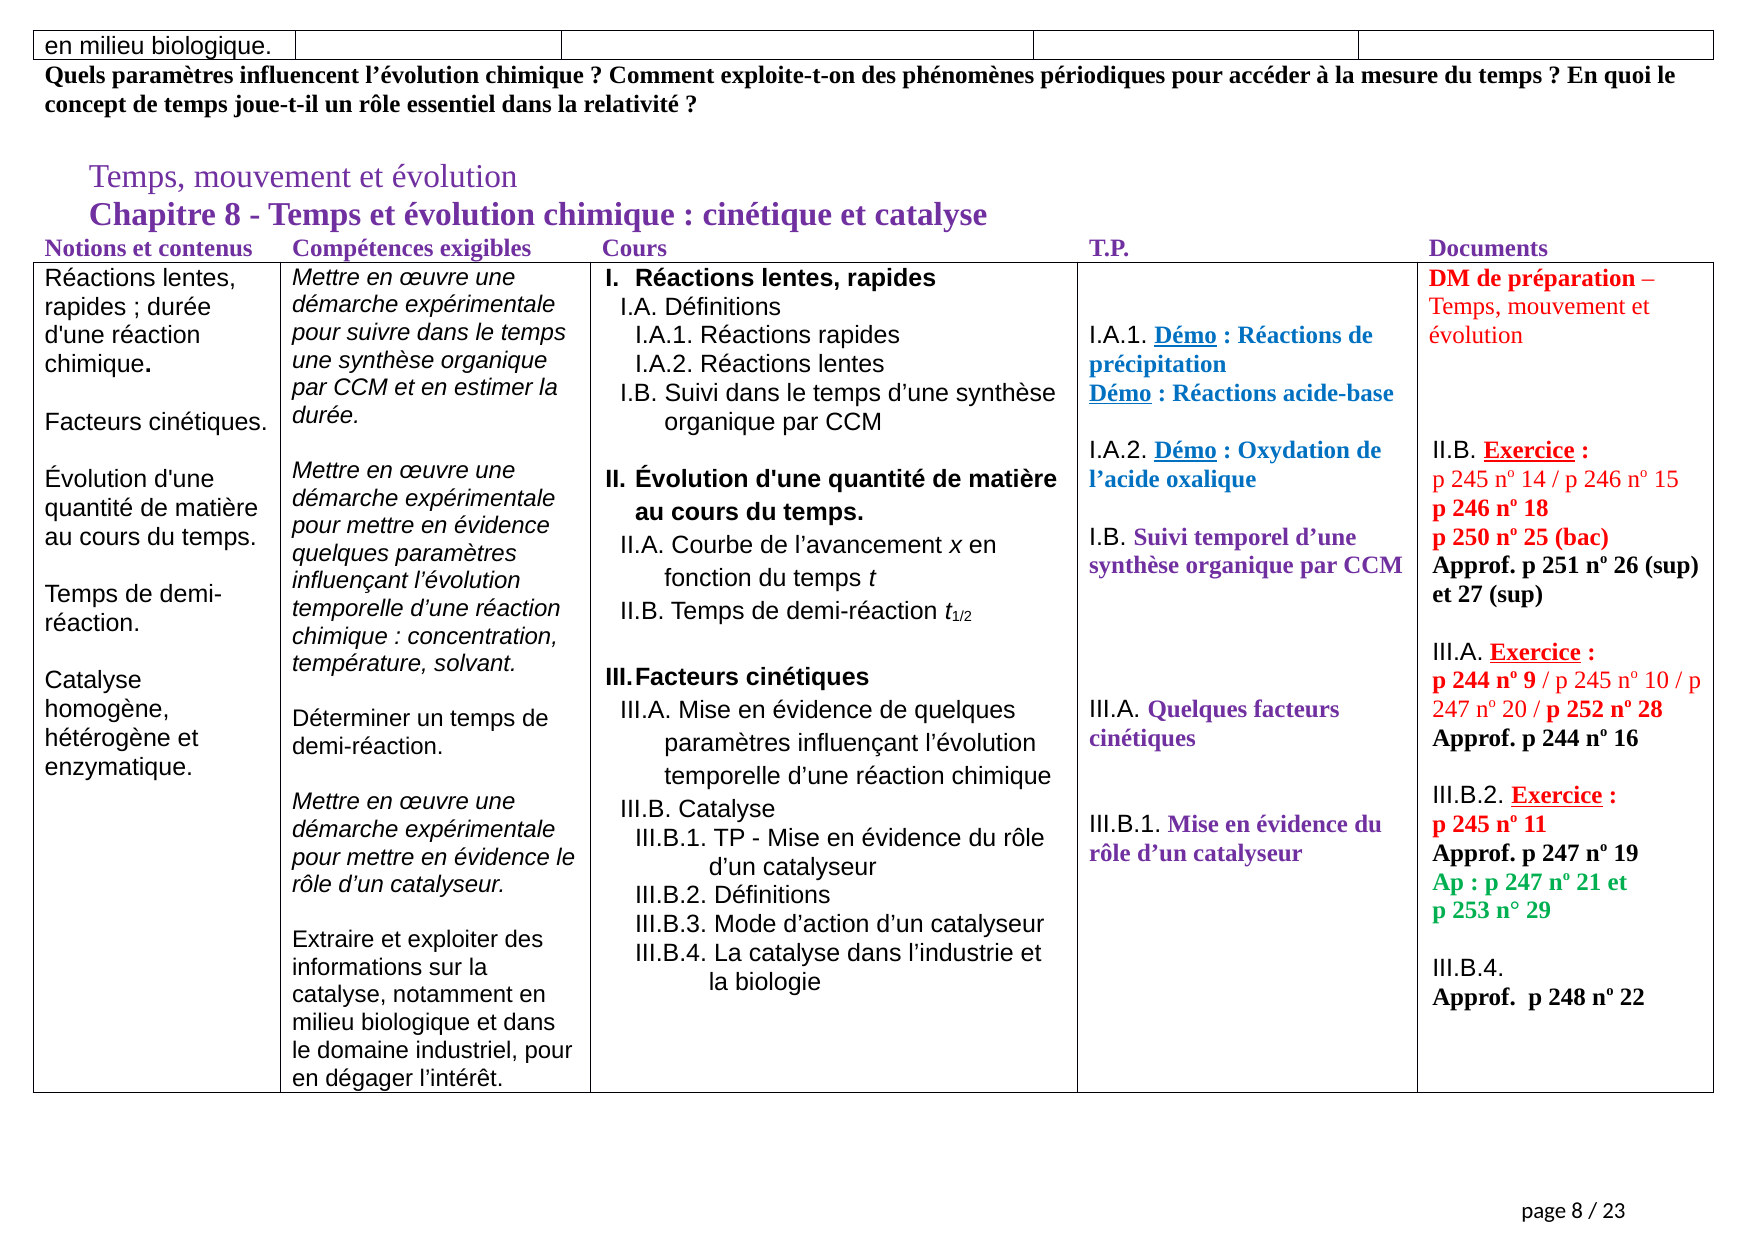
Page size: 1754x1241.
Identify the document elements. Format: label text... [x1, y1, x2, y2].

table_cell [1034, 31, 1358, 59]
table_header Documents [1417, 233, 1713, 262]
table_cell Réactions lentes, rapides I.A. Définitions I.A.1. Réactions rapides I.A.2. Réactions lentes I.B. Suivi dans le temps d’une synthèse organique par CCM Évolution d'une quantité de matière au cours du temps. II.A. Courbe de l’avancement x en fonction du temps t II.B. Temps de demi-réaction t1/2 Facteurs cinétiques III.A. Mise en évidence de quelques paramètres influençant l’évolution temporelle d’une réaction chimique III.B. Catalyse III.B.1. TP - Mise en évidence du rôle d’un catalyseur III.B.2. Définitions III.B.3. Mode d’action d’un catalyseur III.B.4. La catalyse dans l’industrie et la biologie [591, 263, 1077, 1092]
table_cell Mettre en œuvre une démarche expérimentale pour suivre dans le temps une synthèse organique par CCM et en estimer la durée. Mettre en œuvre une démarche expérimentale pour mettre en évidence quelques paramètres influençant l’évolution temporelle d’une réaction chimique : concentration, température, solvant. Déterminer un temps de demi-réaction. Mettre en œuvre une démarche expérimentale pour mettre en évidence le rôle d’un catalyseur. Extraire et exploiter des informations sur la catalyse, notamment en milieu biologique et dans le domaine industriel, pour en dégager l’intérêt. [281, 263, 590, 1092]
table_cell DM de préparation – Temps, mouvement et évolution II.B. Exercice : p 245 no 14 / p 246 no 15 p 246 no 18 p 250 no 25 (bac) Approf. p 251 no 26 (sup) et 27 (sup) III.A. Exercice : p 244 no 9 / p 245 no 10 / p 247 no 20 / p 252 no 28 Approf. p 244 no 16 III.B.2. Exercice : p 245 no 11 Approf. p 247 no 19 Ap : p 247 no 21 et p 253 n° 29 III.B.4. Approf. p 248 no 22 [1418, 263, 1713, 1092]
table_cell I.A.1. Démo : Réactions de précipitation Démo : Réactions acide-base I.A.2. Démo : Oxydation de l’acide oxalique I.B. Suivi temporel d’une synthèse organique par CCM III.A. Quelques facteurs cinétiques III.B.1. Mise en évidence du rôle d’un catalyseur [1078, 263, 1417, 1092]
text Temps, mouvement et évolution [89, 156, 1728, 194]
table_cell en milieu biologique. [34, 31, 295, 59]
table_header Notions et contenus [33, 233, 281, 262]
table_header T.P. [1078, 233, 1417, 262]
table_cell [562, 31, 1033, 59]
table_cell Réactions lentes, rapides ; durée d'une réaction chimique. Facteurs cinétiques. Évolution d'une quantité de matière au cours du temps. Temps de demi-réaction. Catalyse homogène, hétérogène et enzymatique. [34, 263, 280, 1092]
text Quels paramètres influencent l’évolution chimique ? Comment exploite-t-on des phénomènes périodiques pour accéder à la mesure du temps ? En quoi le concept de temps joue-t-il un rôle essentiel dans la relativité ? [44, 60, 1728, 118]
table_header Cours [590, 233, 1078, 262]
table_header Compétences exigibles [281, 233, 590, 262]
text Chapitre 8 - Temps et évolution chimique : cinétique et catalyse [89, 194, 1728, 233]
